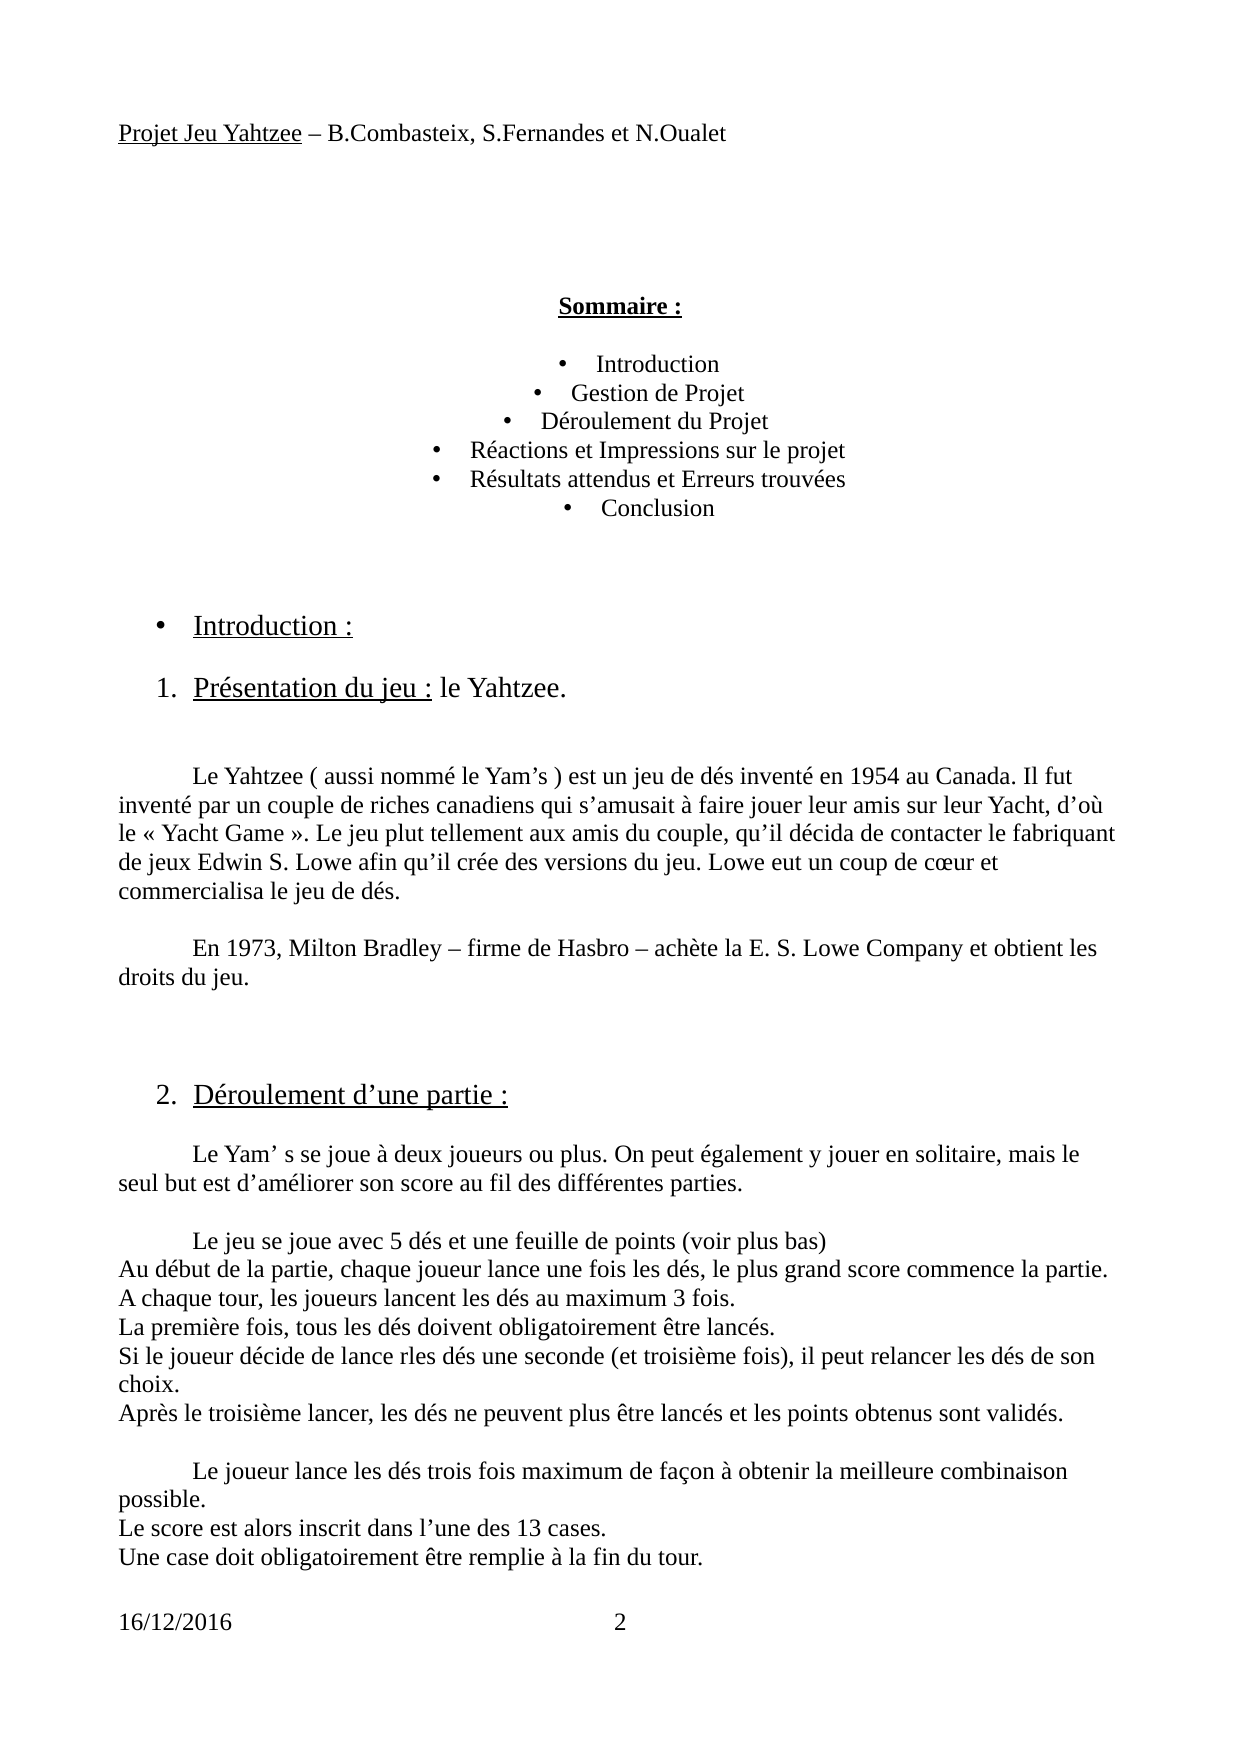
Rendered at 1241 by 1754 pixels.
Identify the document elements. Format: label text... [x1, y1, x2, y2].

list Réactions et Impressions sur le projet [156, 435, 1122, 464]
text Le jeu se joue avec 5 dés et une feuille de points (voir plus bas) [118, 1226, 1122, 1254]
list Conclusion [156, 493, 1122, 521]
text Le Yahtzee ( aussi nommé le Yam’s ) est un jeu de dés inventé en 1954 au Canada. Il fut inventé par un couple de riches canadiens qui s’amusait à faire jouer leur amis sur leur Yacht, d’où le « Yacht Game ». Le jeu plut tellement aux amis du couple, qu’il décida de contacter le fabriquant de jeux Edwin S. Lowe afin qu’il crée des versions du jeu. Lowe eut un coup de cœur et commercialisa le jeu de dés. [118, 761, 1122, 905]
text Si le joueur décide de lance rles dés une seconde (et troisième fois), il peut relancer les dés de son choix. [118, 1341, 1122, 1398]
text La première fois, tous les dés doivent obligatoirement être lancés. [118, 1312, 1122, 1341]
text Le Yam’ s se joue à deux joueurs ou plus. On peut également y jouer en solitaire, mais le seul but est d’améliorer son score au fil des différentes parties. [118, 1139, 1122, 1197]
text Une case doit obligatoirement être remplie à la fin du tour. [118, 1542, 1122, 1571]
text A chaque tour, les joueurs lancent les dés au maximum 3 fois. [118, 1283, 1122, 1312]
text Au début de la partie, chaque joueur lance une fois les dés, le plus grand score commence la partie. [118, 1254, 1122, 1283]
list Résultats attendus et Erreurs trouvées [156, 464, 1122, 493]
list Introduction : [156, 608, 1122, 641]
list Gestion de Projet [156, 378, 1122, 406]
text Sommaire : [118, 291, 1122, 320]
text Après le troisième lancer, les dés ne peuvent plus être lancés et les points obtenus sont validés. [118, 1398, 1122, 1427]
text En 1973, Milton Bradley – firme de Hasbro – achète la E. S. Lowe Company et obtient les droits du jeu. [118, 933, 1122, 991]
list Introduction [156, 349, 1122, 378]
list Déroulement d’une partie : [156, 1077, 1122, 1111]
list Présentation du jeu : le Yahtzee. [156, 670, 1122, 703]
text Le score est alors inscrit dans l’une des 13 cases. [118, 1513, 1122, 1542]
list Déroulement du Projet [156, 406, 1122, 435]
text Le joueur lance les dés trois fois maximum de façon à obtenir la meilleure combinaison possible. [118, 1456, 1122, 1513]
